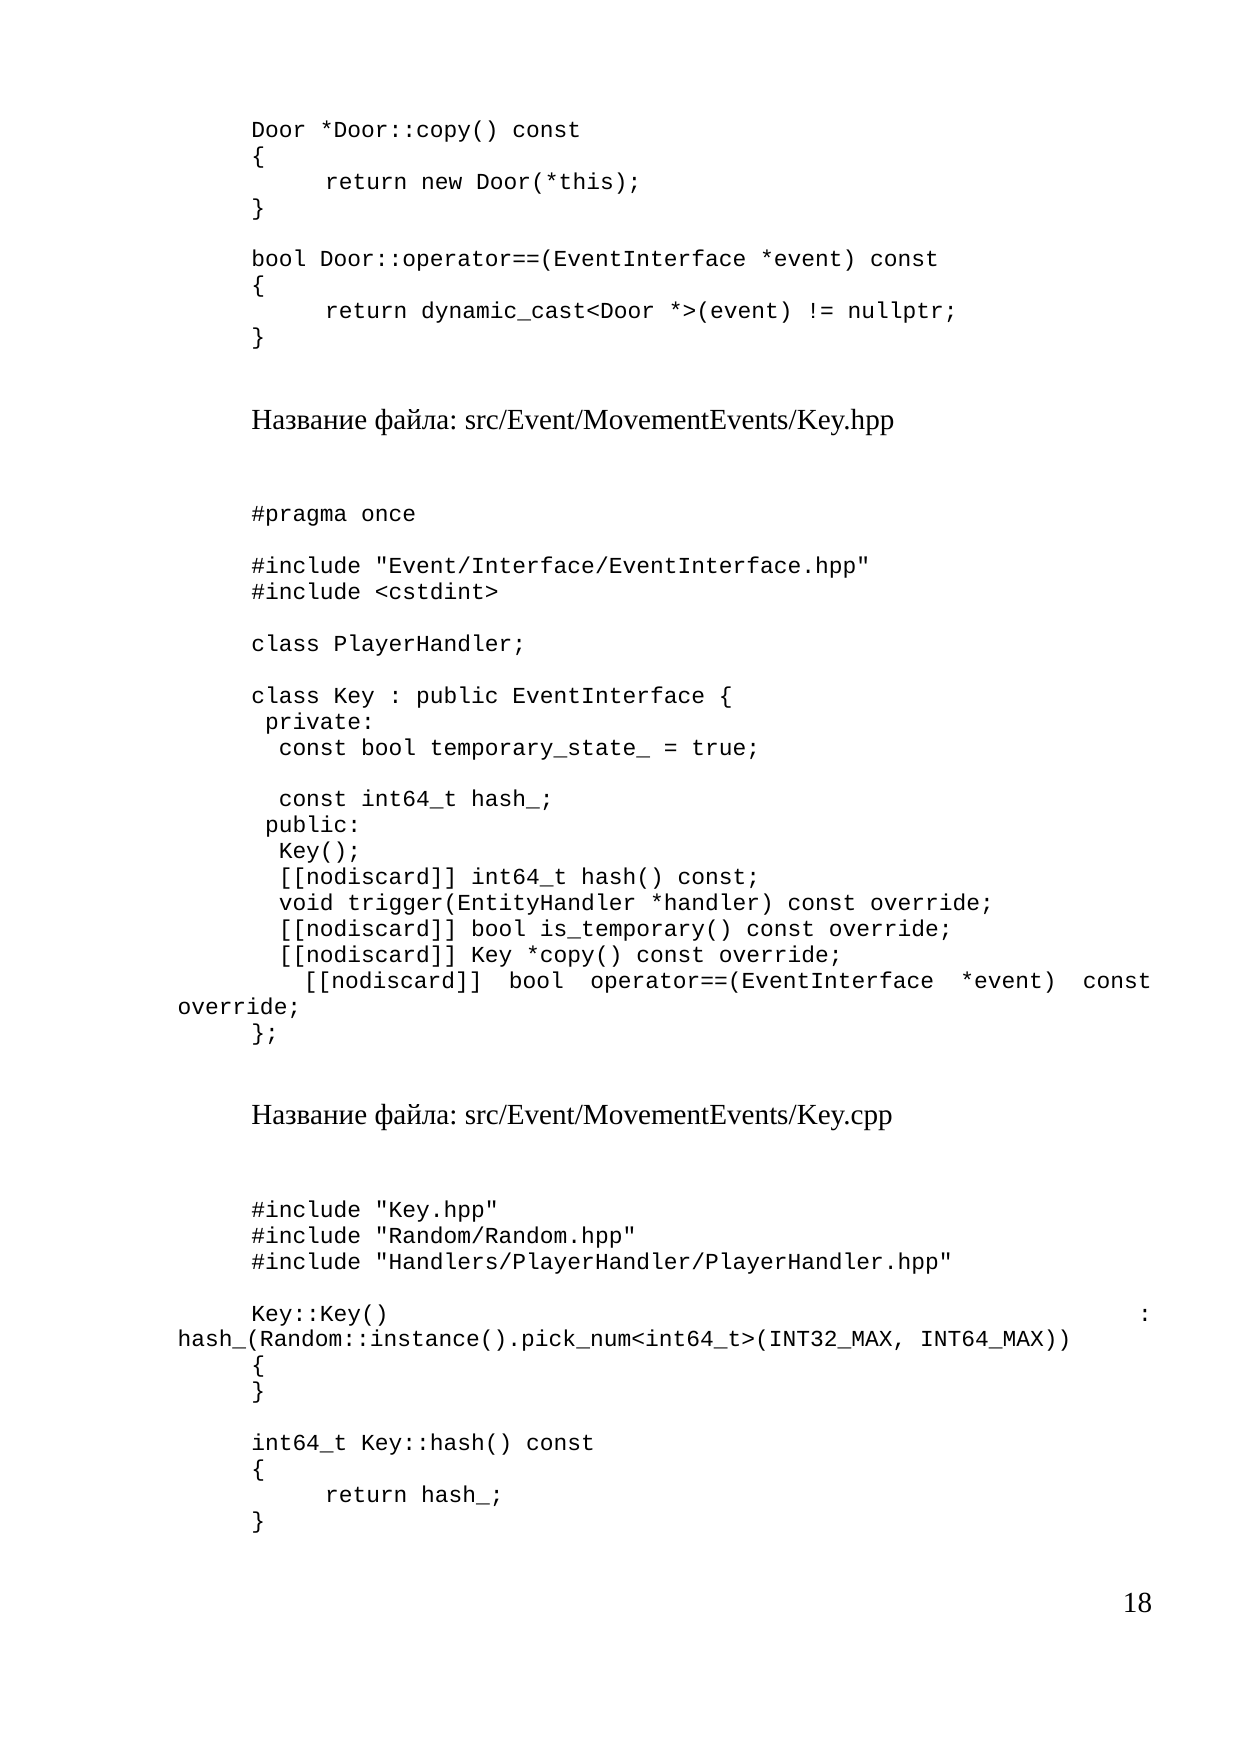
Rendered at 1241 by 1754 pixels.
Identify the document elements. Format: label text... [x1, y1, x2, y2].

text return hash_; [177, 1483, 1152, 1509]
text Название файла: src/Event/MovementEvents/Key.cpp [177, 1097, 1152, 1131]
text { [177, 1354, 1152, 1380]
text { [177, 1457, 1152, 1483]
text #pragma once [177, 502, 1152, 528]
text Key::Key() : hash_(Random::instance().pick_num<int64_t>(INT32_MAX, INT64_MAX)) [177, 1302, 1152, 1354]
text #include "Key.hpp" [177, 1198, 1152, 1224]
text const int64_t hash_; [177, 788, 1152, 814]
text return dynamic_cast<Door *>(event) != nullptr; [177, 300, 1152, 326]
text [[nodiscard]] int64_t hash() const; [177, 866, 1152, 892]
text int64_t Key::hash() const [177, 1432, 1152, 1457]
text Название файла: src/Event/MovementEvents/Key.hpp [177, 402, 1152, 435]
text [[nodiscard]] bool is_temporary() const override; [177, 917, 1152, 943]
text } [177, 196, 1152, 222]
text const bool temporary_state_ = true; [177, 736, 1152, 762]
text } [177, 1380, 1152, 1406]
text Door *Door::copy() const [177, 118, 1152, 144]
text #include "Random/Random.hpp" [177, 1224, 1152, 1250]
text class Key : public EventInterface { [177, 684, 1152, 710]
text Key(); [177, 840, 1152, 866]
text { [177, 274, 1152, 300]
text #include "Handlers/PlayerHandler/PlayerHandler.hpp" [177, 1250, 1152, 1276]
text }; [177, 1021, 1152, 1047]
text #include "Event/Interface/EventInterface.hpp" [177, 554, 1152, 580]
text } [177, 326, 1152, 352]
text void trigger(EntityHandler *handler) const override; [177, 892, 1152, 917]
text class PlayerHandler; [177, 632, 1152, 658]
text public: [177, 814, 1152, 840]
text private: [177, 710, 1152, 736]
text [[nodiscard]] bool operator==(EventInterface *event) const override; [177, 969, 1152, 1021]
text bool Door::operator==(EventInterface *event) const [177, 248, 1152, 274]
text { [177, 144, 1152, 170]
text return new Door(*this); [177, 170, 1152, 196]
text [[nodiscard]] Key *copy() const override; [177, 943, 1152, 969]
text #include <cstdint> [177, 580, 1152, 606]
text } [177, 1509, 1152, 1535]
